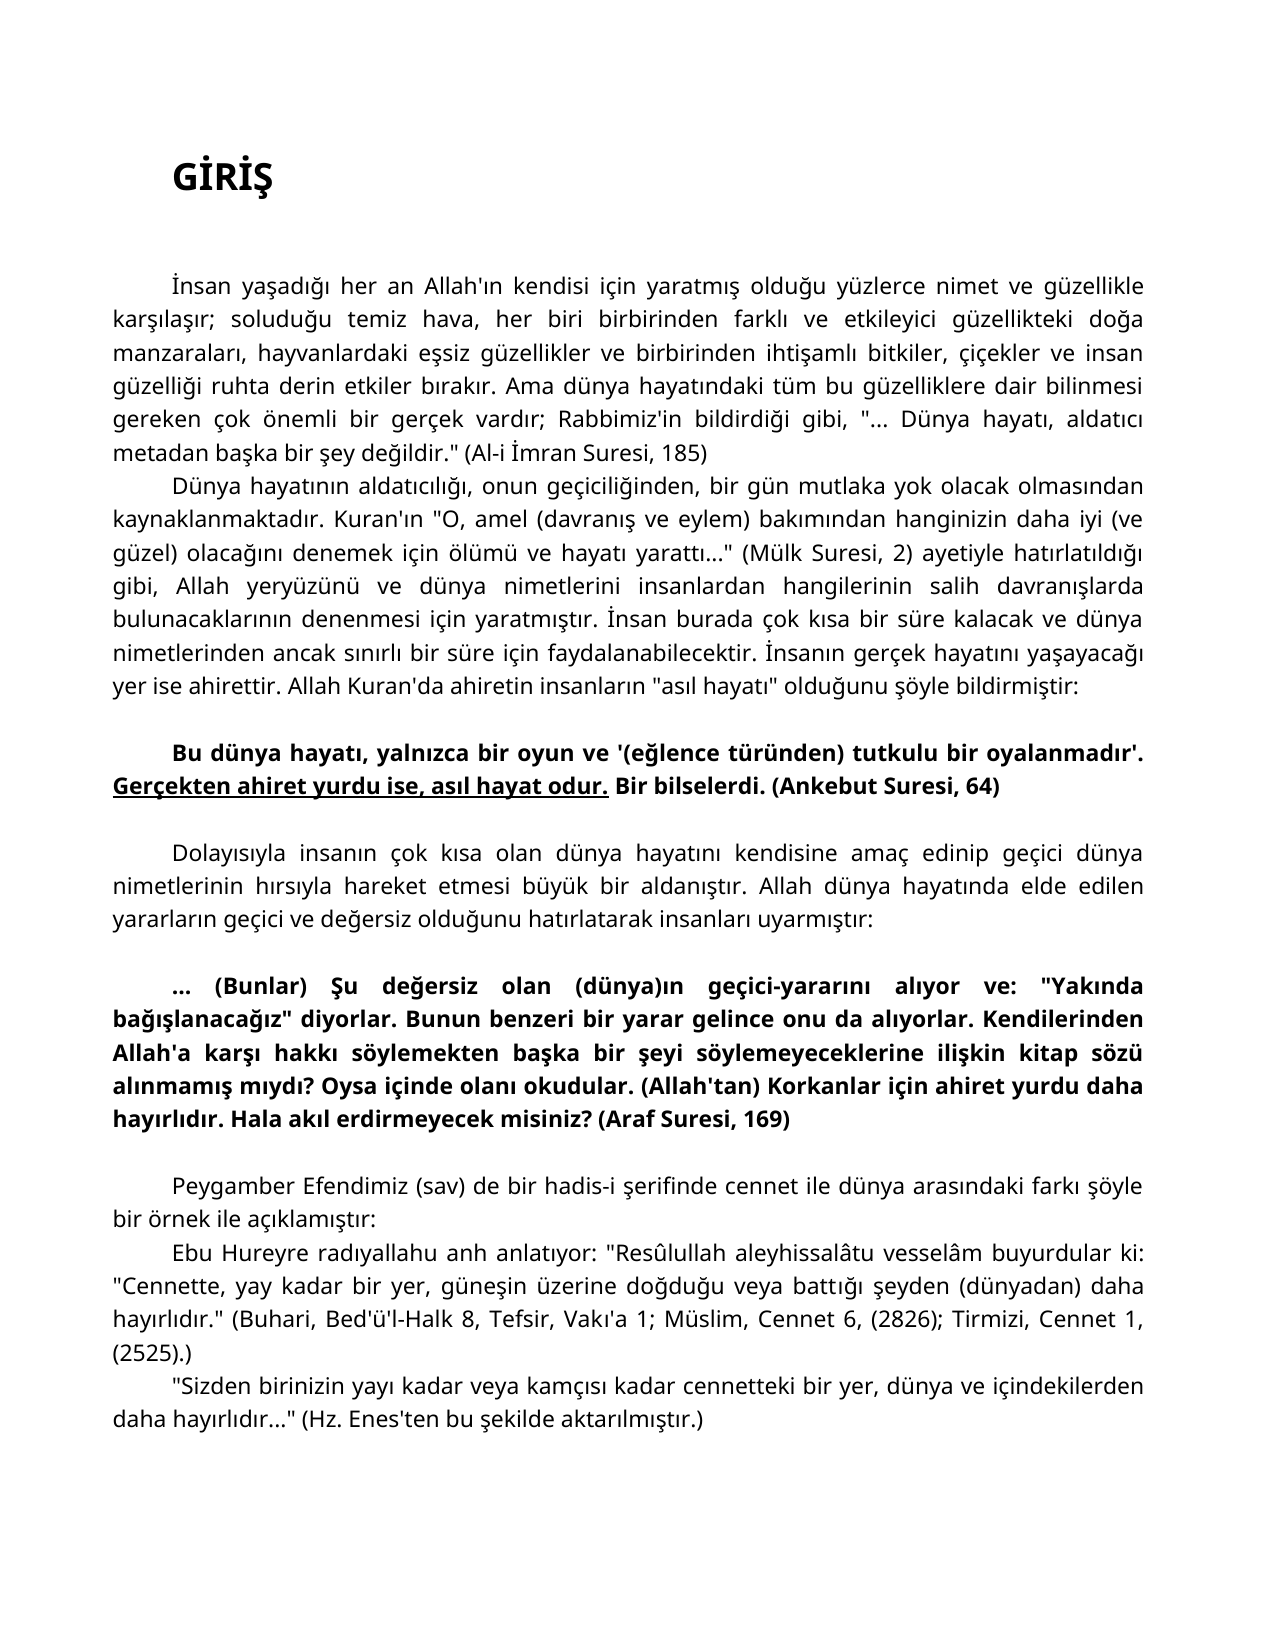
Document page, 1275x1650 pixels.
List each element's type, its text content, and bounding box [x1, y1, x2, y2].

text Dolayısıyla insanın çok kısa olan dünya hayatını kendisine amaç edinip geçici dünya nimetlerinin hırsıyla hareket etmesi büyük bir aldanıştır. Allah dünya hayatında elde edilen yararların geçici ve değersiz olduğunu hatırlatarak insanları uyarmıştır: [112, 834, 1145, 934]
text Dünya hayatının aldatıcılığı, onun geçiciliğinden, bir gün mutlaka yok olacak olmasından kaynaklanmaktadır. Kuran'ın "O, amel (davranış ve eylem) bakımından hanginizin daha iyi (ve güzel) olacağını denemek için ölümü ve hayatı yarattı..." (Mülk Suresi, 2) ayetiyle hatırlatıldığı gibi, Allah yeryüzünü ve dünya nimetlerini insanlardan hangilerinin salih davranışlarda bulunacaklarının denenmesi için yaratmıştır. İnsan burada çok kısa bir süre kalacak ve dünya nimetlerinden ancak sınırlı bir süre için faydalanabilecektir. İnsanın gerçek hayatını yaşayacağı yer ise ahirettir. Allah Kuran'da ahiretin insanların "asıl hayatı" olduğunu şöyle bildirmiştir: [112, 468, 1145, 701]
text Peygamber Efendimiz (sav) de bir hadis-i şerifinde cennet ile dünya arasındaki farkı şöyle bir örnek ile açıklamıştır: [112, 1168, 1145, 1234]
text GİRİŞ [112, 150, 1145, 201]
text İnsan yaşadığı her an Allah'ın kendisi için yaratmış olduğu yüzlerce nimet ve güzellikle karşılaşır; soluduğu temiz hava, her biri birbirinden farklı ve etkileyici güzellikteki doğa manzaraları, hayvanlardaki eşsiz güzellikler ve birbirinden ihtişamlı bitkiler, çiçekler ve insan güzelliği ruhta derin etkiler bırakır. Ama dünya hayatındaki tüm bu güzelliklere dair bilinmesi gereken çok önemli bir gerçek vardır; Rabbimiz'in bildirdiği gibi, "... Dünya hayatı, aldatıcı metadan başka bir şey değildir." (Al-i İmran Suresi, 185) [112, 268, 1145, 468]
text ... (Bunlar) Şu değersiz olan (dünya)ın geçici-yararını alıyor ve: "Yakında bağışlanacağız" diyorlar. Bunun benzeri bir yarar gelince onu da alıyorlar. Kendilerinden Allah'a karşı hakkı söylemekten başka bir şeyi söylemeyeceklerine ilişkin kitap sözü alınmamış mıydı? Oysa içinde olanı okudular. (Allah'tan) Korkanlar için ahiret yurdu daha hayırlıdır. Hala akıl erdirmeyecek misiniz? (Araf Suresi, 169) [112, 968, 1145, 1134]
text Bu dünya hayatı, yalnızca bir oyun ve '(eğlence türünden) tutkulu bir oyalanmadır'. Gerçekten ahiret yurdu ise, asıl hayat odur. Bir bilselerdi. (Ankebut Suresi, 64) [112, 734, 1145, 801]
text "Sizden birinizin yayı kadar veya kamçısı kadar cennetteki bir yer, dünya ve içindekilerden daha hayırlıdır..." (Hz. Enes'ten bu şekilde aktarılmıştır.) [112, 1368, 1145, 1434]
text Ebu Hureyre radıyallahu anh anlatıyor: "Resûlullah aleyhissalâtu vesselâm buyurdular ki: "Cennette, yay kadar bir yer, güneşin üzerine doğduğu veya battığı şeyden (dünyadan) daha hayırlıdır." (Buhari, Bed'ü'l-Halk 8, Tefsir, Vakı'a 1; Müslim, Cennet 6, (2826); Tirmizi, Cennet 1, (2525).) [112, 1234, 1145, 1368]
